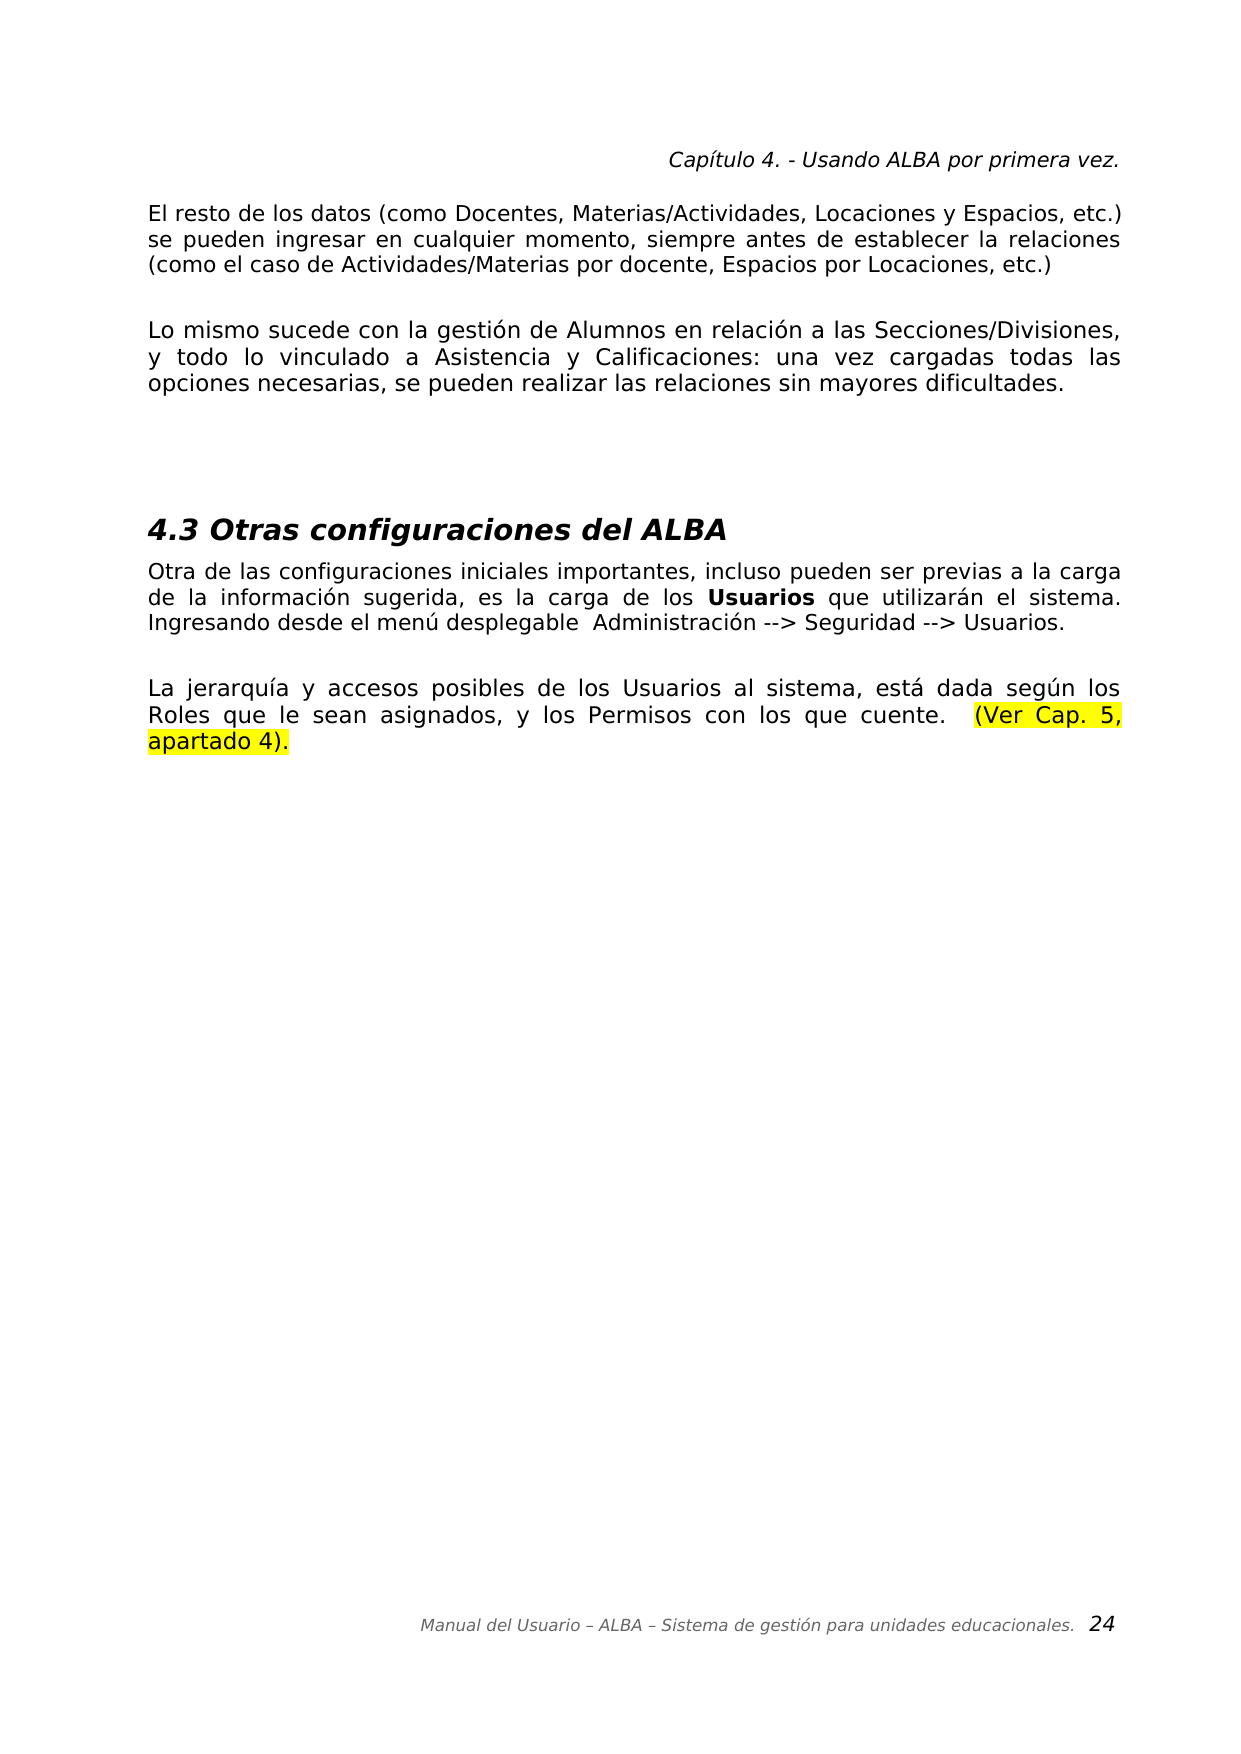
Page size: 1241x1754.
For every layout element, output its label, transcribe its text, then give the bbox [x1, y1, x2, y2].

text Lo mismo sucede con la gestión de Alumnos en relación a las Secciones/Divisiones, y todo lo vinculado a Asistencia y Calificaciones: una vez cargadas todas las opciones necesarias, se pueden realizar las relaciones sin mayores dificultades. [148, 317, 1122, 397]
subtitle 4.3 Otras configuraciones del ALBA [148, 513, 1122, 547]
text Otra de las configuraciones iniciales importantes, incluso pueden ser previas a la carga de la información sugerida, es la carga de los Usuarios que utilizarán el sistema. Ingresando desde el menú desplegable Administración --> Seguridad --> Usuarios. [148, 559, 1122, 636]
text El resto de los datos (como Docentes, Materias/Actividades, Locaciones y Espacios, etc.) se pueden ingresar en cualquier momento, siempre antes de establecer la relaciones (como el caso de Actividades/Materias por docente, Espacios por Locaciones, etc.) [148, 201, 1122, 278]
text La jerarquía y accesos posibles de los Usuarios al sistema, está dada según los Roles que le sean asignados, y los Permisos con los que cuente. (Ver Cap. 5, apartado 4). [148, 675, 1122, 755]
